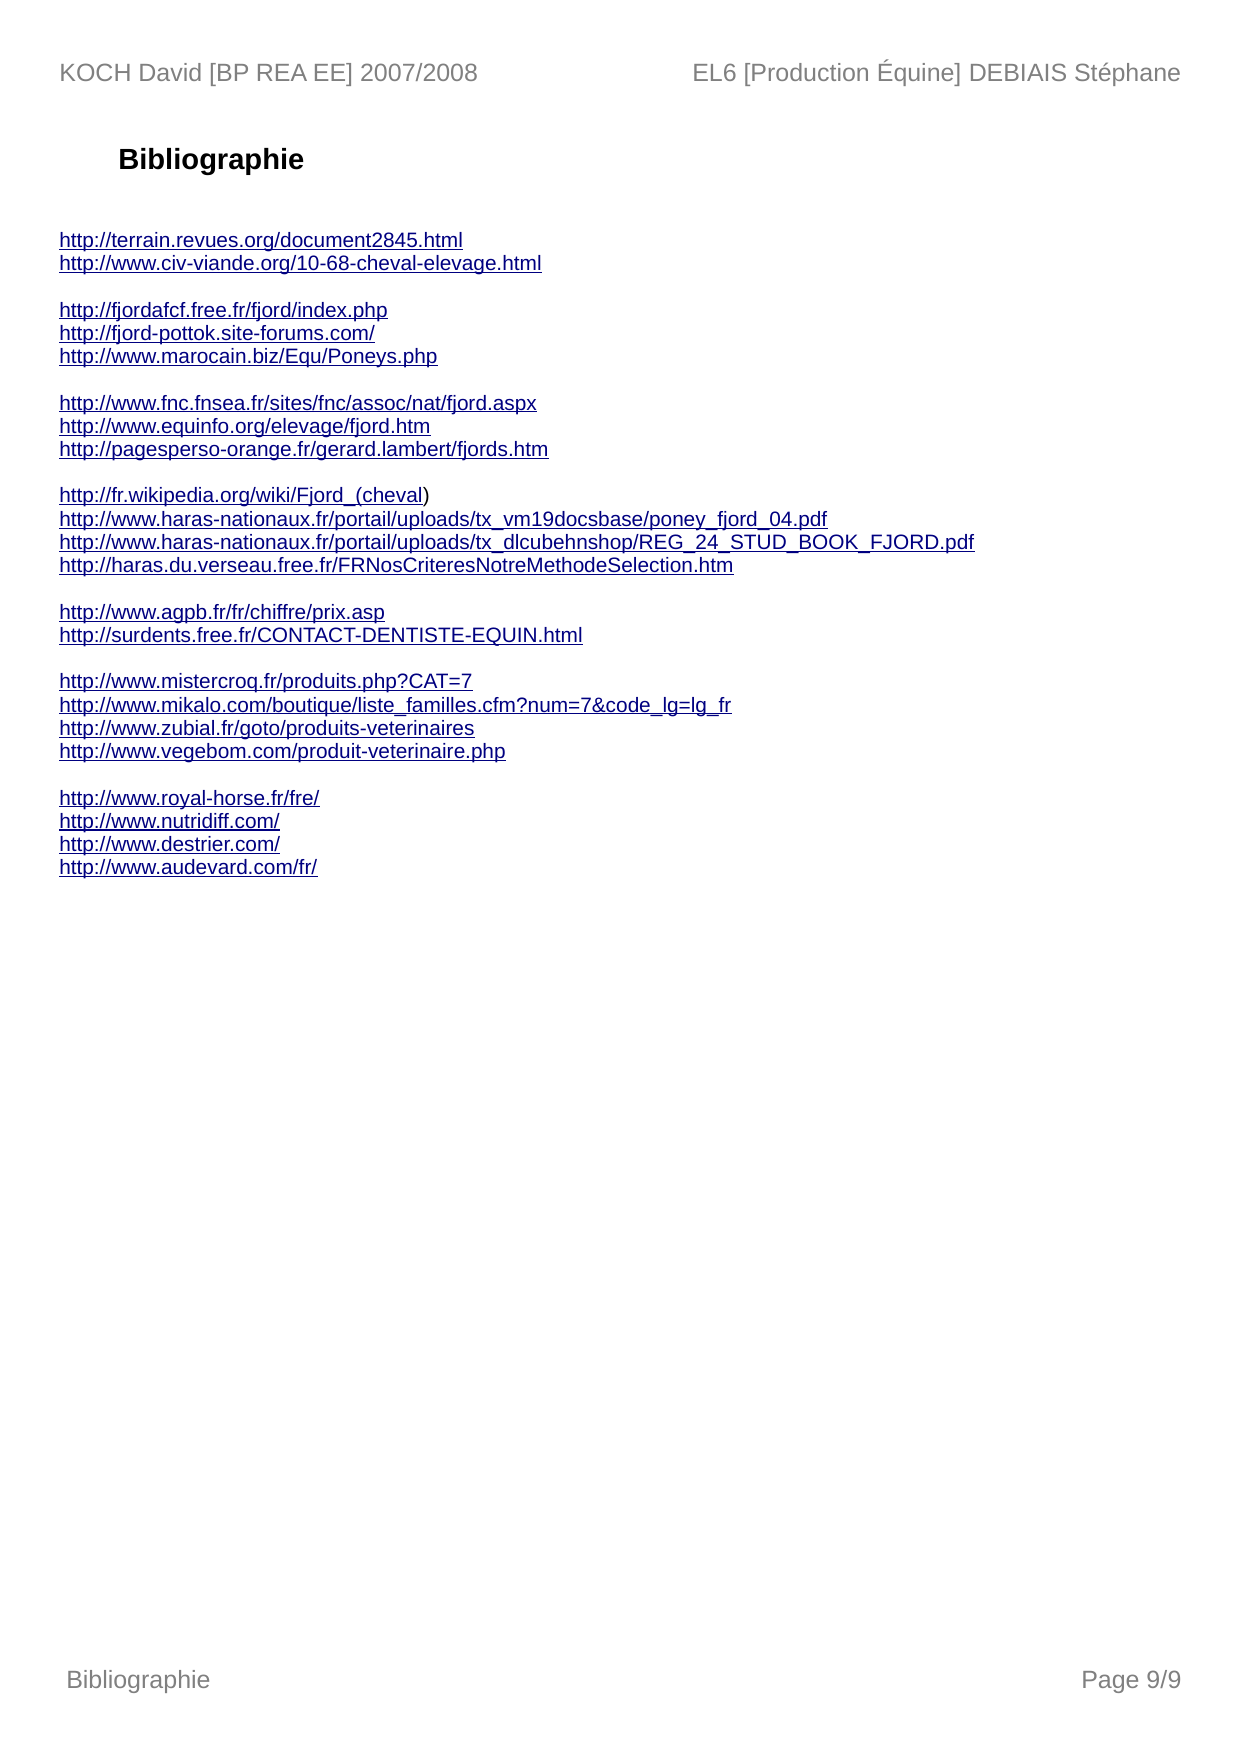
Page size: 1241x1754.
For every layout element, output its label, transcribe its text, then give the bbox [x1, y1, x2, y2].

text http://www.nutridiff.com/ [59, 809, 1181, 832]
text http://fjord-pottok.site-forums.com/ [59, 321, 1181, 345]
text http://www.destrier.com/ [59, 832, 1181, 856]
text http://www.haras-nationaux.fr/portail/uploads/tx_vm19docsbase/poney_fjord_04.pdf [59, 507, 1181, 531]
text http://pagesperso-orange.fr/gerard.lambert/fjords.htm [59, 438, 1181, 461]
text http://www.royal-horse.fr/fre/ [59, 786, 1181, 809]
text http://terrain.revues.org/document2845.html [59, 228, 1181, 252]
text http://www.mikalo.com/boutique/liste_familles.cfm?num=7&code_lg=lg_fr [59, 693, 1181, 716]
text http://www.mistercroq.fr/produits.php?CAT=7 [59, 670, 1181, 693]
text http://fr.wikipedia.org/wiki/Fjord_(cheval) [59, 484, 1181, 507]
text http://fjordafcf.free.fr/fjord/index.php [59, 298, 1181, 321]
text http://www.zubial.fr/goto/produits-veterinaires [59, 716, 1181, 739]
text http://www.agpb.fr/fr/chiffre/prix.asp [59, 600, 1181, 623]
text http://www.marocain.biz/Equ/Poneys.php [59, 345, 1181, 368]
text http://www.haras-nationaux.fr/portail/uploads/tx_dlcubehnshop/REG_24_STUD_BOOK_FJORD.pdf [59, 531, 1181, 554]
text http://www.fnc.fnsea.fr/sites/fnc/assoc/nat/fjord.aspx [59, 391, 1181, 414]
text http://surdents.free.fr/CONTACT-DENTISTE-EQUIN.html [59, 623, 1181, 647]
text http://www.equinfo.org/elevage/fjord.htm [59, 414, 1181, 438]
subtitle Bibliographie [59, 143, 1181, 176]
text http://www.civ-viande.org/10-68-cheval-elevage.html [59, 252, 1181, 275]
text http://www.audevard.com/fr/ [59, 856, 1181, 879]
text http://www.vegebom.com/produit-veterinaire.php [59, 739, 1181, 763]
text http://haras.du.verseau.free.fr/FRNosCriteresNotreMethodeSelection.htm [59, 554, 1181, 577]
